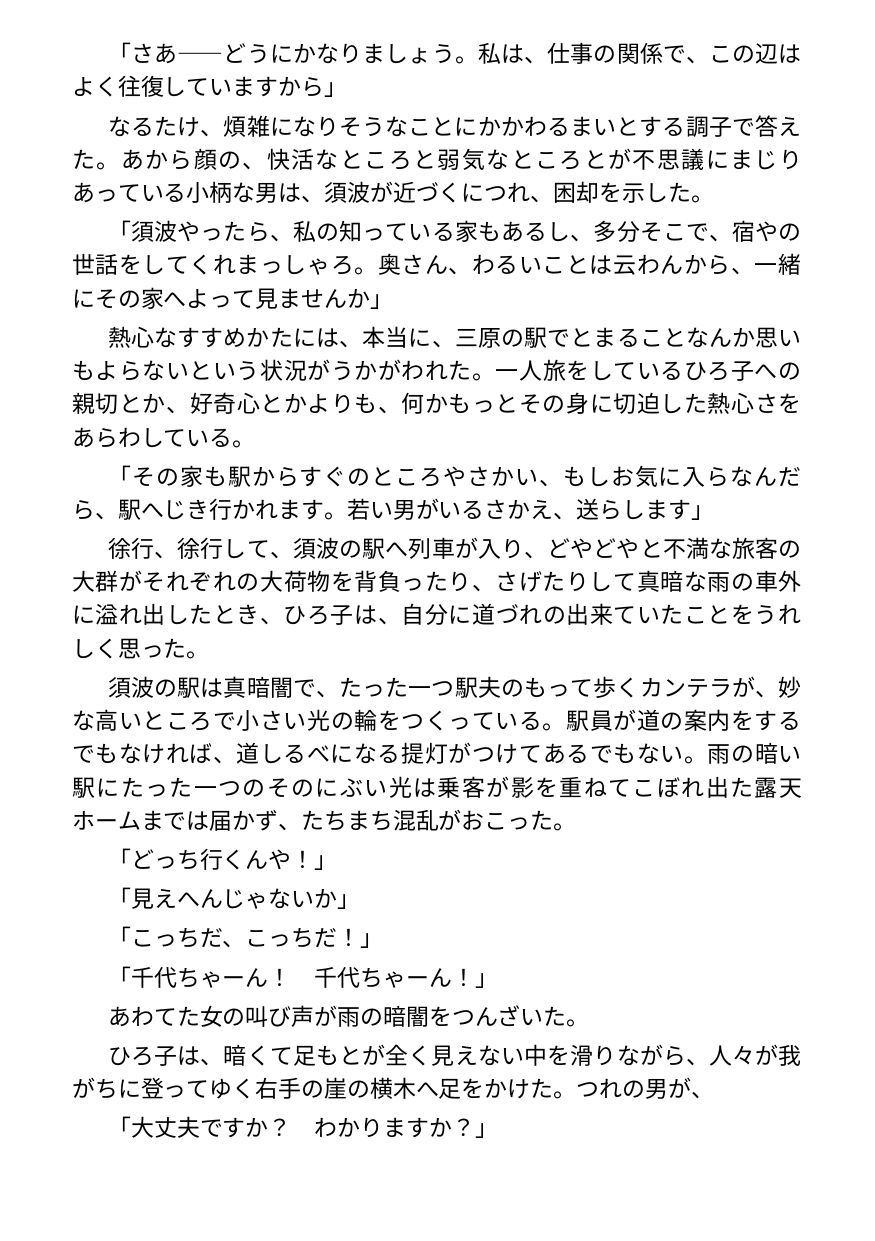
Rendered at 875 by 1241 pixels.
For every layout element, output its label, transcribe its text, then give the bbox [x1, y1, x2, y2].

text 「どっち行くんや！」 [72, 842, 802, 875]
text 「大丈夫ですか？ わかりますか？」 [72, 1110, 802, 1143]
text 「見えへんじゃないか」 [72, 881, 802, 914]
text 須波の駅は真暗闇で、たった一つ駅夫のもって歩くカンテラが、妙な高いところで小さい光の輪をつくっている。駅員が道の案内をするでもなければ、道しるべになる提灯がつけてあるでもない。雨の暗い駅にたった一つのそのにぶい光は乗客が影を重ねてこぼれ出た露天ホームまでは届かず、たちまち混乱がおこった。 [72, 670, 802, 836]
text ひろ子は、暗くて足もとが全く見えない中を滑りながら、人々が我がちに登ってゆく右手の崖の横木へ足をかけた。つれの男が、 [72, 1038, 802, 1104]
text 「その家も駅からすぐのところやさかい、もしお気に入らなんだら、駅へじき行かれます。若い男がいるさかえ、送らします」 [72, 458, 802, 525]
text 「こっちだ、こっちだ！」 [72, 920, 802, 953]
text 徐行、徐行して、須波の駅へ列車が入り、どやどやと不満な旅客の大群がそれぞれの大荷物を背負ったり、さげたりして真暗な雨の車外に溢れ出したとき、ひろ子は、自分に道づれの出来ていたことをうれしく思った。 [72, 531, 802, 664]
text 「さあ――どうにかなりましょう。私は、仕事の関係で、この辺はよく往復していますから」 [72, 36, 802, 102]
text 熱心なすすめかたには、本当に、三原の駅でとまることなんか思いもよらないという状況がうかがわれた。一人旅をしているひろ子への親切とか、好奇心とかよりも、何かもっとその身に切迫した熱心さをあらわしている。 [72, 320, 802, 453]
text あわてた女の叫び声が雨の暗闇をつんざいた。 [72, 998, 802, 1032]
text 「須波やったら、私の知っている家もあるし、多分そこで、宿やの世話をしてくれまっしゃろ。奥さん、わるいことは云わんから、一緒にその家へよって見ませんか」 [72, 214, 802, 314]
text なるたけ、煩雑になりそうなことにかかわるまいとする調子で答えた。あから顔の、快活なところと弱気なところとが不思議にまじりあっている小柄な男は、須波が近づくにつれ、困却を示した。 [72, 108, 802, 208]
text 「千代ちゃーん！ 千代ちゃーん！」 [72, 959, 802, 993]
